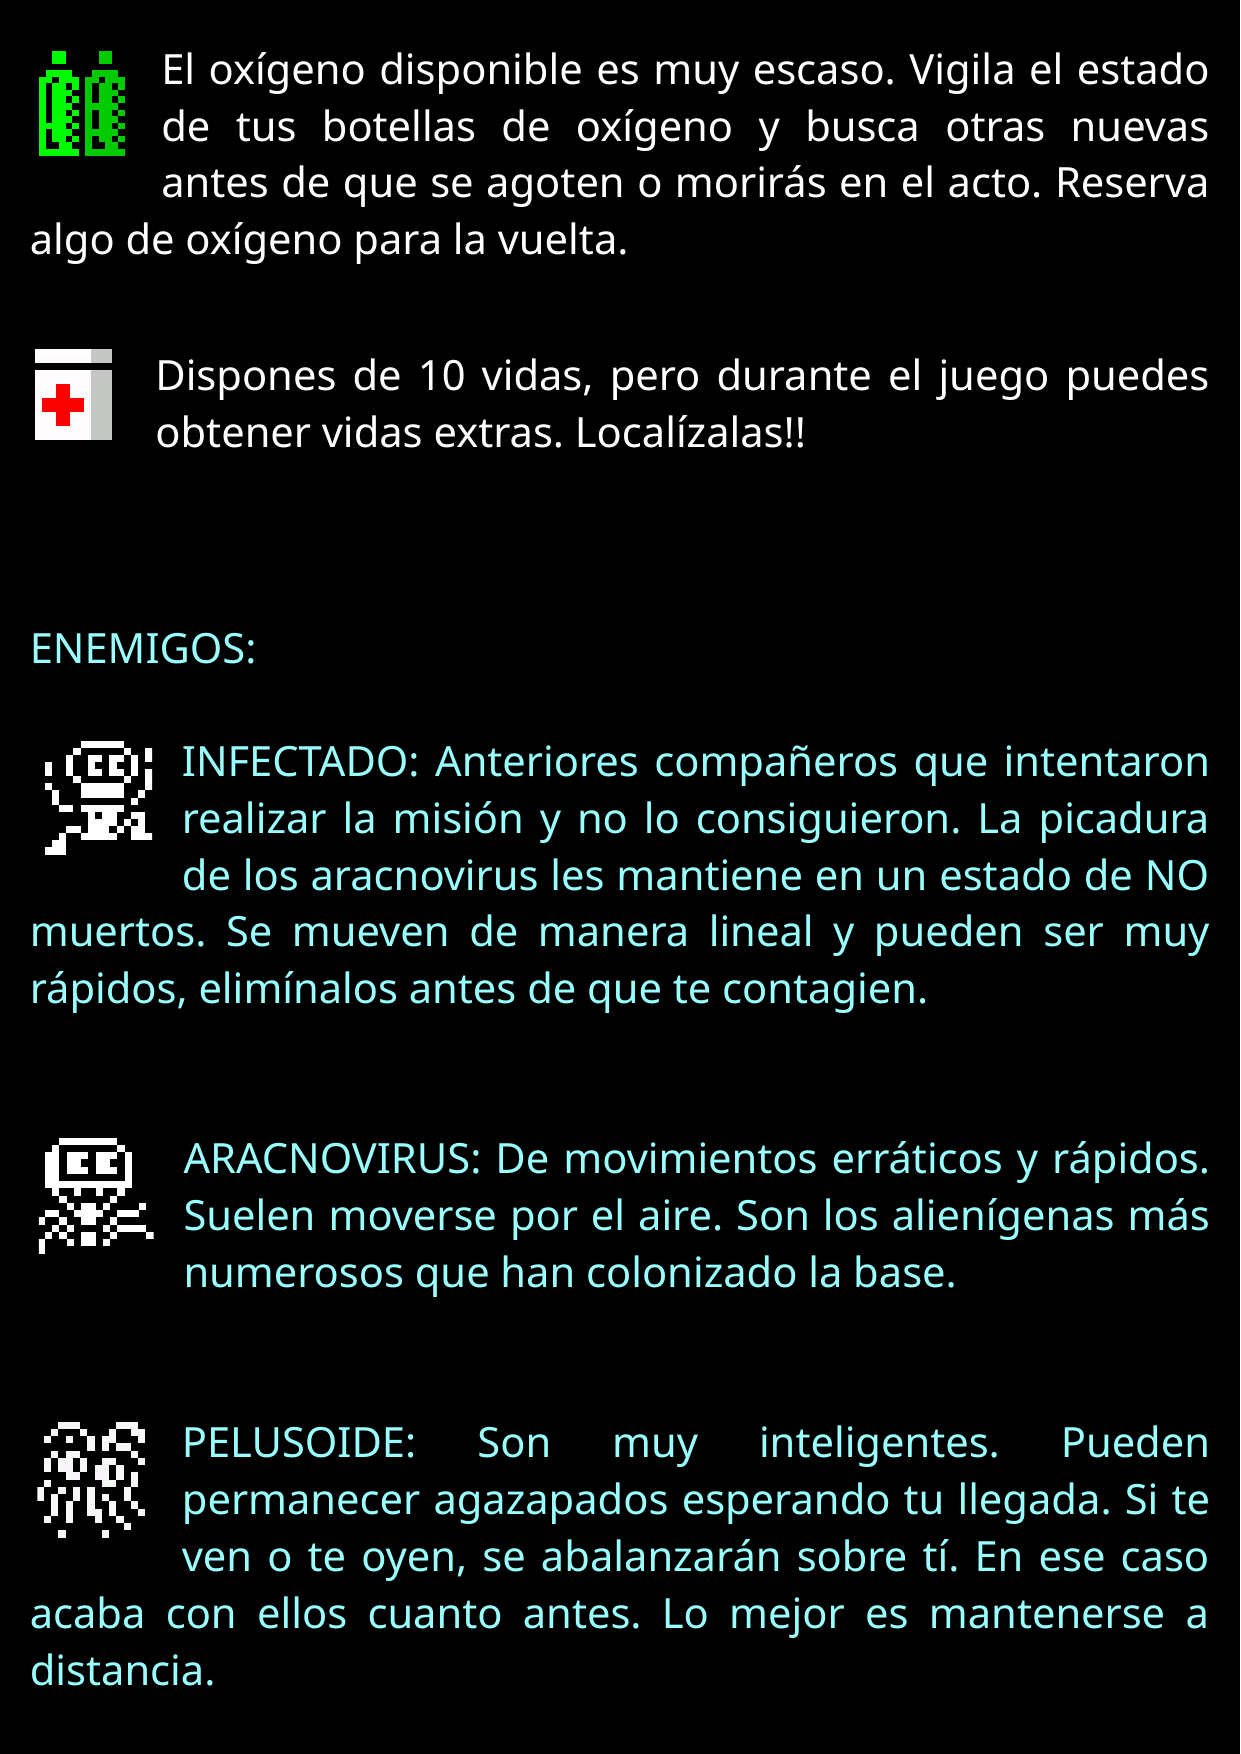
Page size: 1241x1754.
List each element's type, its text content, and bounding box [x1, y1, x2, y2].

text PELUSOIDE: Son muy inteligentes. Pueden permanecer agazapados esperando tu llegada. Si te ven o te oyen, se abalanzarán sobre tí. En ese caso acaba con ellos cuanto antes. Lo mejor es mantenerse a distancia. [29, 1413, 1211, 1697]
picture [38, 741, 153, 855]
text ARACNOVIRUS: De movimientos erráticos y rápidos. Suelen moverse por el aire. Son los alienígenas más numerosos que han colonizado la base. [29, 1129, 1211, 1300]
picture [38, 1138, 154, 1254]
picture [37, 1422, 153, 1538]
text Dispones de 10 vidas, pero durante el juego puedes obtener vidas extras. Localízalas!! [29, 346, 1211, 460]
picture [35, 336, 126, 448]
text El oxígeno disponible es muy escaso. Vigila el estado de tus botellas de oxígeno y busca otras nuevas antes de que se agoten o morirás en el acto. Reserva algo de oxígeno para la vuelta. [29, 40, 1211, 267]
text ENEMIGOS: [29, 618, 1211, 675]
text INFECTADO: Anteriores compañeros que intentaron realizar la misión y no lo consiguieron. La picadura de los aracnovirus les mantiene en un estado de NO muertos. Se mueven de manera lineal y pueden ser muy rápidos, elimínalos antes de que te contagien. [29, 732, 1211, 1016]
picture [33, 51, 132, 156]
